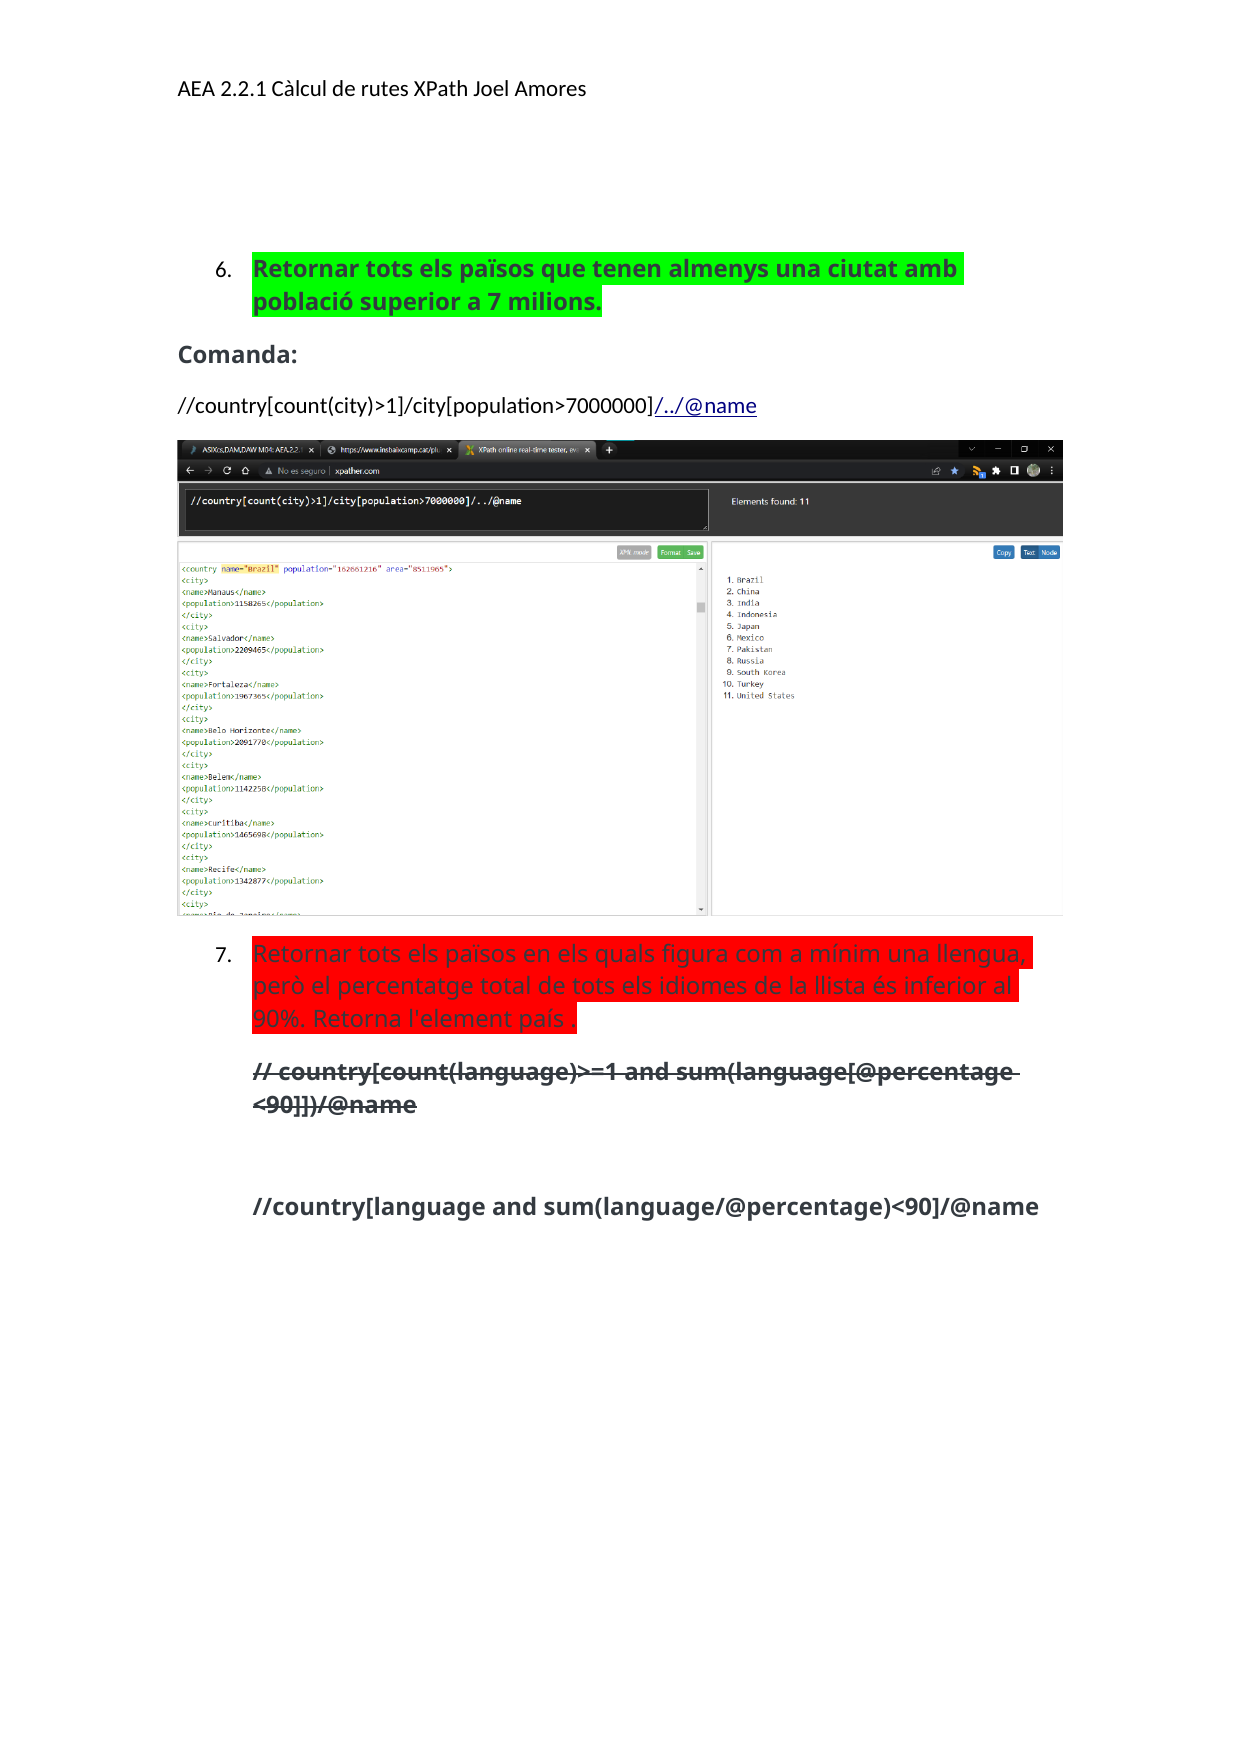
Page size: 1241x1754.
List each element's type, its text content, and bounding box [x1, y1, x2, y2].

list Retornar tots els països que tenen almenys una ciutat amb població superior a 7 milions. [215, 252, 1063, 317]
list //country[language and sum(language/@percentage)<90]/@name [252, 1190, 1063, 1223]
text Comanda: [177, 338, 1063, 371]
list // country[count(language)>=1 and sum(language[@percentage <90]])/@name [252, 1055, 1063, 1120]
list Retornar tots els països en els quals figura com a mínim una llengua, però el percentatge total de tots els idiomes de la llista és inferior al 90%. Retorna l'element país . [215, 936, 1063, 1034]
text //country[count(city)>1]/city[population>7000000]/../@name [177, 392, 1063, 419]
